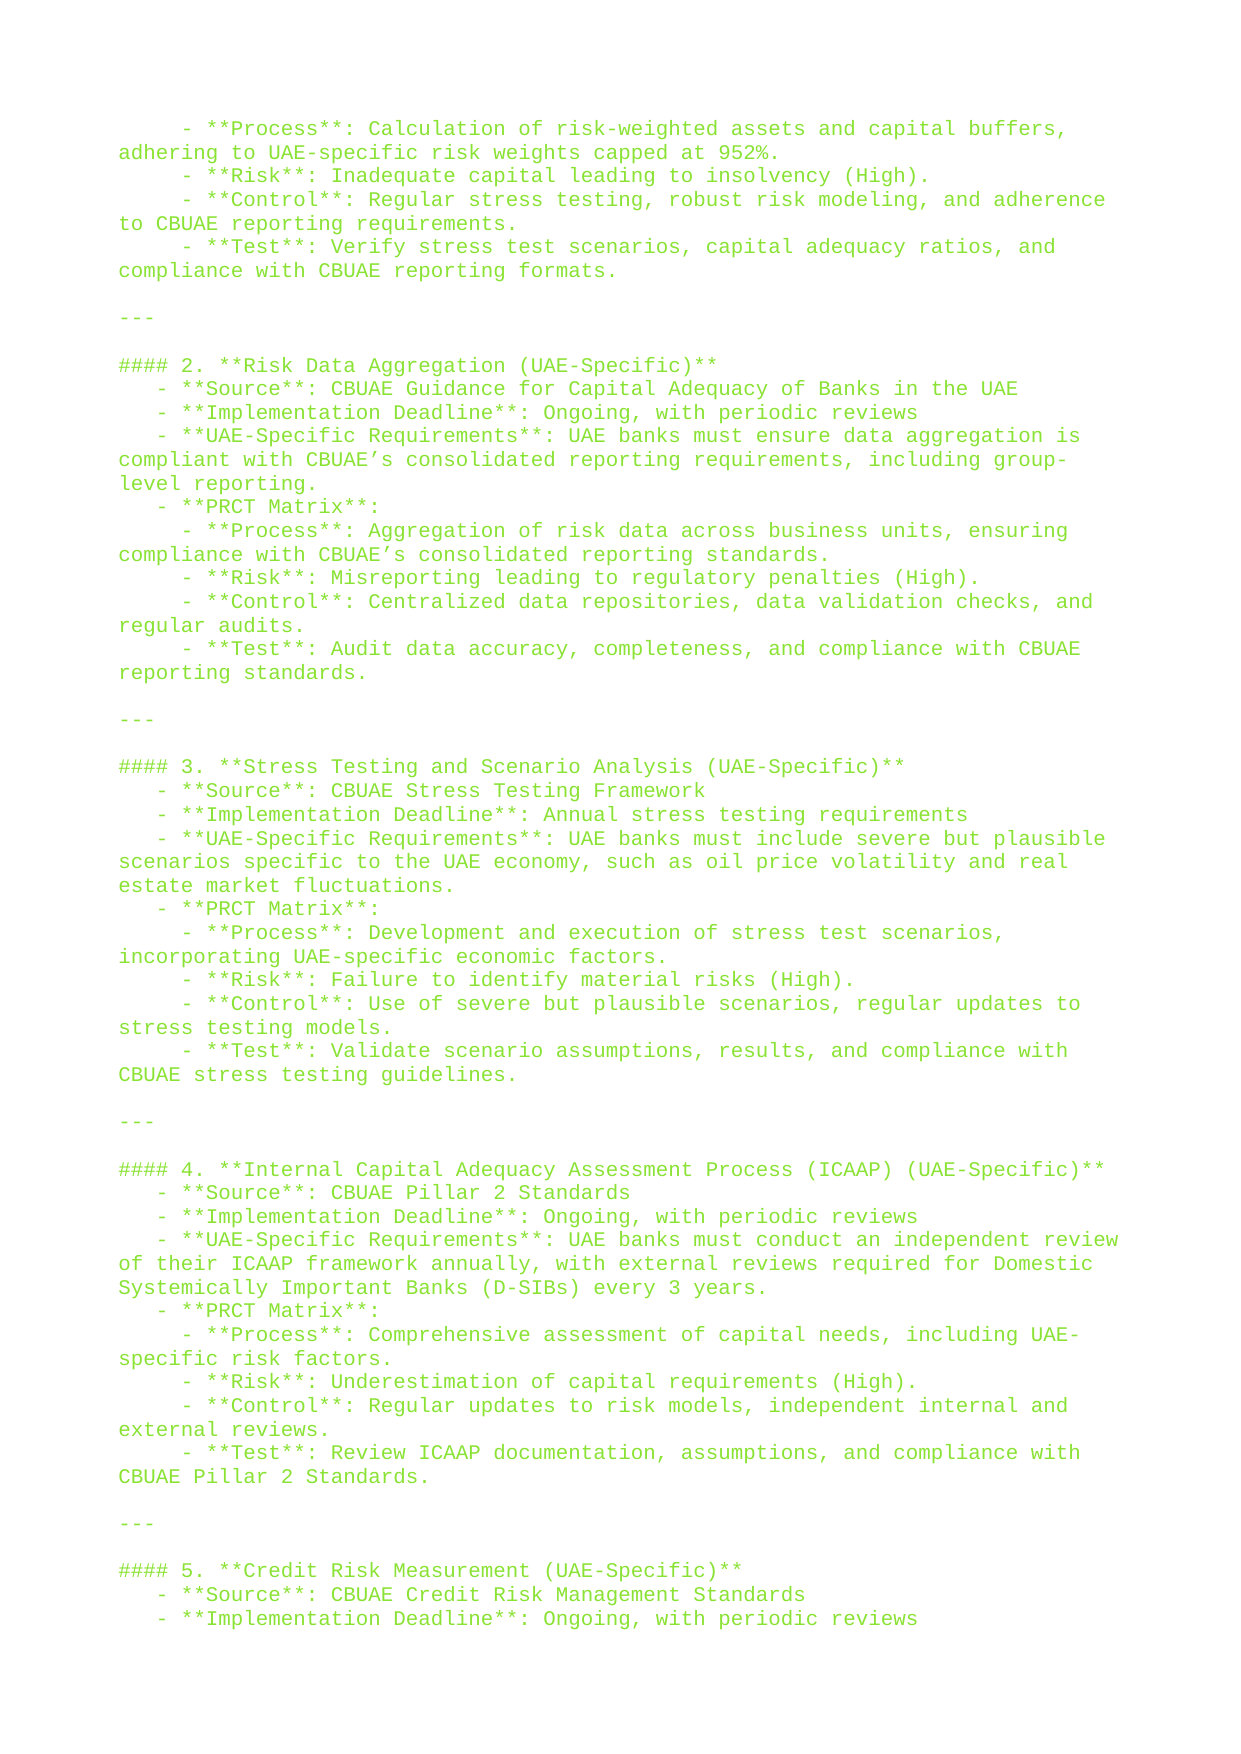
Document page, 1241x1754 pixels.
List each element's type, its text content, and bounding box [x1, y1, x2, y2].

text - **Risk**: Underestimation of capital requirements (High). [118, 1371, 1122, 1395]
text #### 5. **Credit Risk Measurement (UAE-Specific)** [118, 1561, 1122, 1584]
text - **Implementation Deadline**: Ongoing, with periodic reviews [118, 402, 1122, 426]
text - **Source**: CBUAE Credit Risk Management Standards [118, 1584, 1122, 1608]
text --- [118, 307, 1122, 331]
text --- [118, 1513, 1122, 1537]
text - **Test**: Verify stress test scenarios, capital adequacy ratios, and compliance with CBUAE reporting formats. [118, 236, 1122, 284]
text - **Control**: Regular stress testing, robust risk modeling, and adherence to CBUAE reporting requirements. [118, 189, 1122, 236]
text - **Risk**: Misreporting leading to regulatory penalties (High). [118, 567, 1122, 591]
text --- [118, 709, 1122, 733]
text - **Process**: Aggregation of risk data across business units, ensuring compliance with CBUAE’s consolidated reporting standards. [118, 520, 1122, 567]
text - **Source**: CBUAE Pillar 2 Standards [118, 1182, 1122, 1206]
text #### 2. **Risk Data Aggregation (UAE-Specific)** [118, 354, 1122, 378]
text #### 4. **Internal Capital Adequacy Assessment Process (ICAAP) (UAE-Specific)** [118, 1158, 1122, 1182]
text - **Risk**: Failure to identify material risks (High). [118, 969, 1122, 993]
text - **Implementation Deadline**: Ongoing, with periodic reviews [118, 1206, 1122, 1229]
text - **UAE-Specific Requirements**: UAE banks must include severe but plausible scenarios specific to the UAE economy, such as oil price volatility and real estate market fluctuations. [118, 827, 1122, 898]
text - **Test**: Review ICAAP documentation, assumptions, and compliance with CBUAE Pillar 2 Standards. [118, 1442, 1122, 1489]
text - **PRCT Matrix**: [118, 898, 1122, 922]
text - **Source**: CBUAE Guidance for Capital Adequacy of Banks in the UAE [118, 378, 1122, 402]
text - **Process**: Development and execution of stress test scenarios, incorporating UAE-specific economic factors. [118, 922, 1122, 969]
text - **Control**: Regular updates to risk models, independent internal and external reviews. [118, 1395, 1122, 1442]
text - **UAE-Specific Requirements**: UAE banks must ensure data aggregation is compliant with CBUAE’s consolidated reporting requirements, including group-level reporting. [118, 426, 1122, 496]
text - **Test**: Validate scenario assumptions, results, and compliance with CBUAE stress testing guidelines. [118, 1040, 1122, 1088]
text - **Implementation Deadline**: Ongoing, with periodic reviews [118, 1608, 1122, 1631]
text - **Process**: Calculation of risk-weighted assets and capital buffers, adhering to UAE-specific risk weights capped at 952%. [118, 118, 1122, 165]
text - **Control**: Centralized data repositories, data validation checks, and regular audits. [118, 591, 1122, 638]
text - **Implementation Deadline**: Annual stress testing requirements [118, 804, 1122, 827]
text - **Test**: Audit data accuracy, completeness, and compliance with CBUAE reporting standards. [118, 638, 1122, 686]
text - **PRCT Matrix**: [118, 1300, 1122, 1324]
text - **UAE-Specific Requirements**: UAE banks must conduct an independent review of their ICAAP framework annually, with external reviews required for Domestic Systemically Important Banks (D-SIBs) every 3 years. [118, 1229, 1122, 1300]
text - **Risk**: Inadequate capital leading to insolvency (High). [118, 165, 1122, 189]
text - **PRCT Matrix**: [118, 496, 1122, 520]
text #### 3. **Stress Testing and Scenario Analysis (UAE-Specific)** [118, 757, 1122, 780]
text - **Process**: Comprehensive assessment of capital needs, including UAE-specific risk factors. [118, 1324, 1122, 1371]
text --- [118, 1111, 1122, 1135]
text - **Source**: CBUAE Stress Testing Framework [118, 780, 1122, 804]
text - **Control**: Use of severe but plausible scenarios, regular updates to stress testing models. [118, 993, 1122, 1040]
